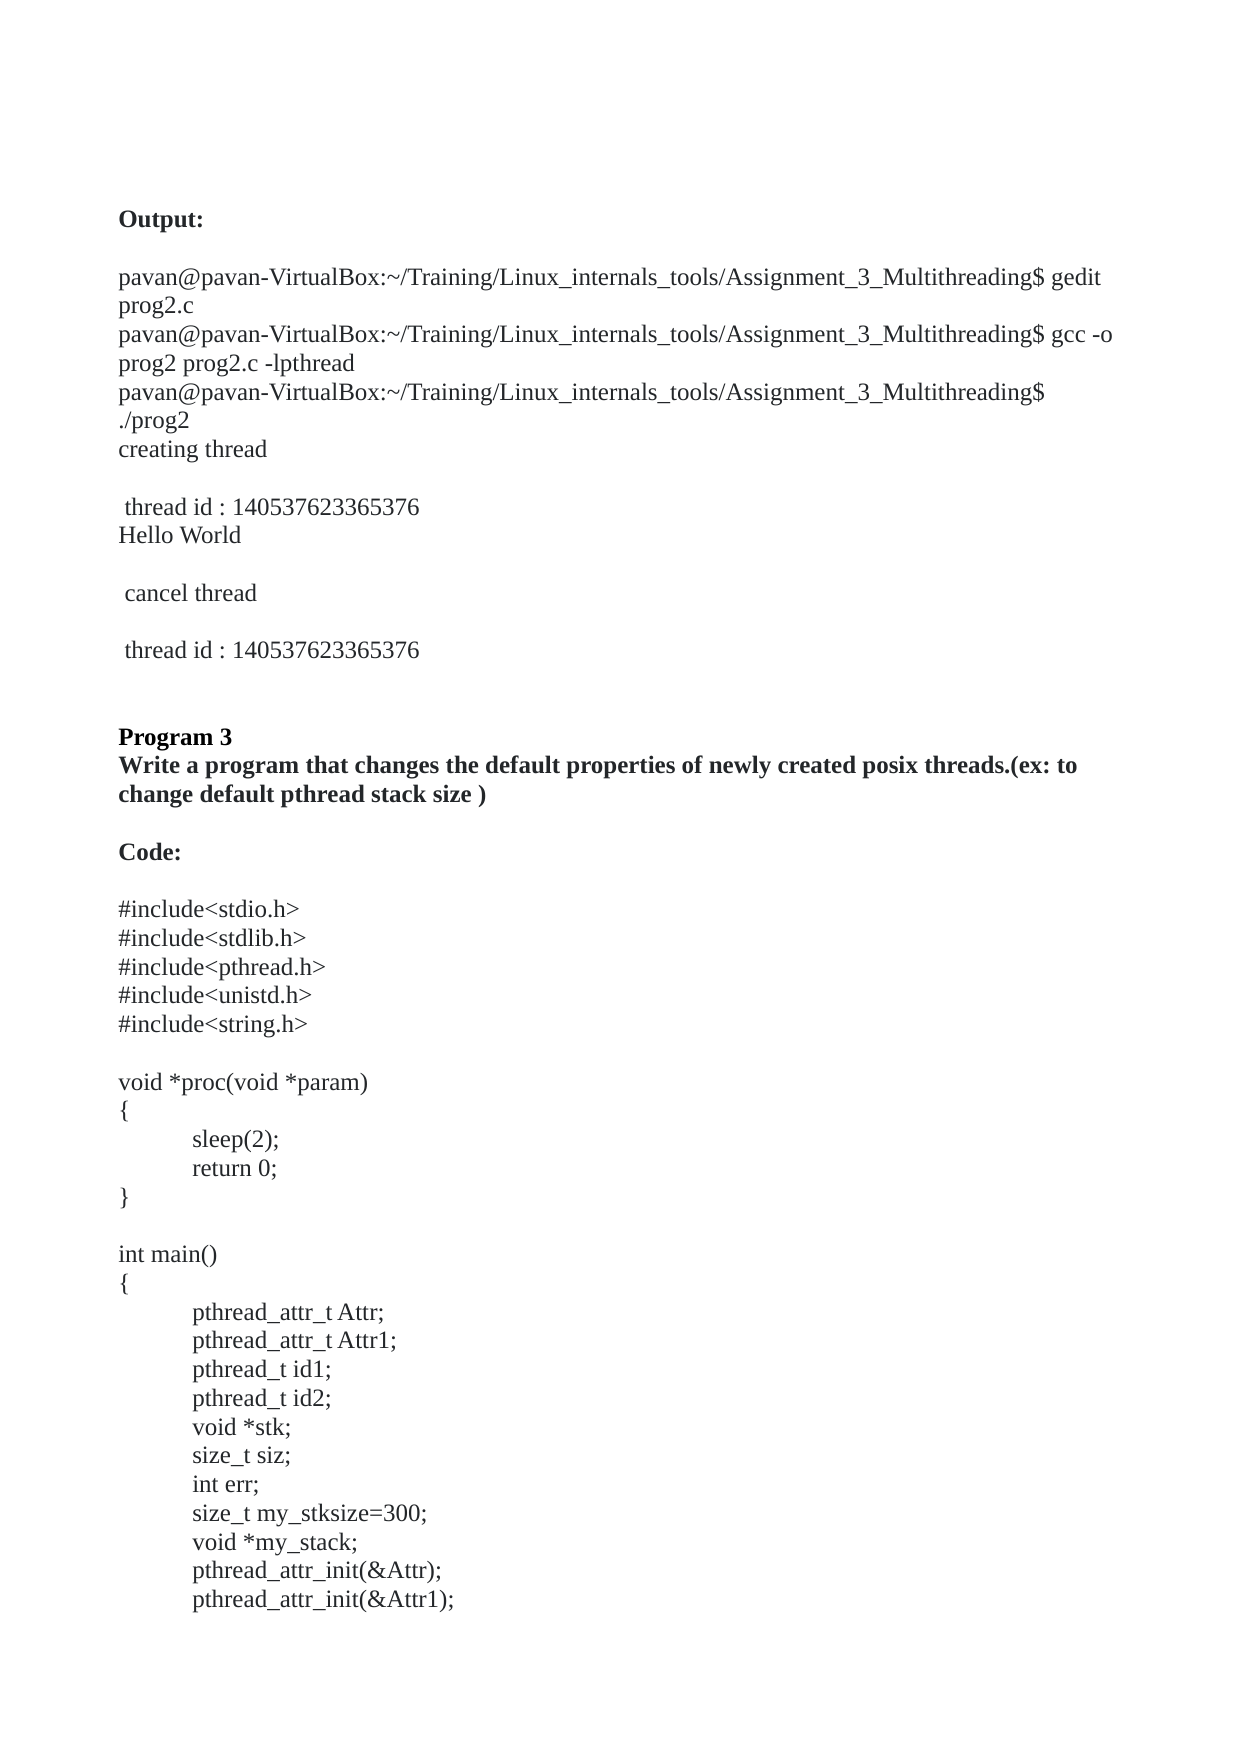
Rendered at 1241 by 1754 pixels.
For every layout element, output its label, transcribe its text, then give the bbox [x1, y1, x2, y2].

text { [118, 1268, 1122, 1297]
text sleep(2); [118, 1124, 1122, 1153]
text size_t siz; [118, 1441, 1122, 1469]
text #include<pthread.h> [118, 952, 1122, 981]
text pthread_attr_init(&Attr1); [118, 1584, 1122, 1613]
text pthread_attr_t Attr; [118, 1297, 1122, 1326]
text { [118, 1096, 1122, 1124]
text void *proc(void *param) [118, 1067, 1122, 1096]
text size_t my_stksize=300; [118, 1498, 1122, 1527]
text void *my_stack; [118, 1527, 1122, 1556]
text creating thread [118, 434, 1122, 463]
text thread id : 140537623365376 [118, 492, 1122, 521]
text void *stk; [118, 1412, 1122, 1441]
text int err; [118, 1469, 1122, 1498]
text pthread_attr_init(&Attr); [118, 1556, 1122, 1584]
text pthread_t id1; [118, 1354, 1122, 1383]
text #include<string.h> [118, 1009, 1122, 1038]
text #include<stdio.h> [118, 894, 1122, 923]
text int main() [118, 1239, 1122, 1268]
text pthread_t id2; [118, 1383, 1122, 1412]
text #include<stdlib.h> [118, 923, 1122, 952]
text Output: [118, 204, 1122, 233]
text Write a program that changes the default properties of newly created posix threads.(ex: to change default pthread stack size ) [118, 751, 1122, 808]
text } [118, 1182, 1122, 1211]
text cancel thread [118, 578, 1122, 607]
text #include<unistd.h> [118, 981, 1122, 1009]
text pthread_attr_t Attr1; [118, 1326, 1122, 1354]
text return 0; [118, 1153, 1122, 1182]
text pavan@pavan-VirtualBox:~/Training/Linux_internals_tools/Assignment_3_Multithreading$ gcc -o prog2 prog2.c -lpthread [118, 319, 1122, 377]
text thread id : 140537623365376 [118, 636, 1122, 664]
text Hello World [118, 521, 1122, 549]
text Program 3 [118, 722, 1122, 751]
text pavan@pavan-VirtualBox:~/Training/Linux_internals_tools/Assignment_3_Multithreading$ gedit prog2.c [118, 262, 1122, 319]
text pavan@pavan-VirtualBox:~/Training/Linux_internals_tools/Assignment_3_Multithreading$ ./prog2 [118, 377, 1122, 434]
text Code: [118, 837, 1122, 866]
